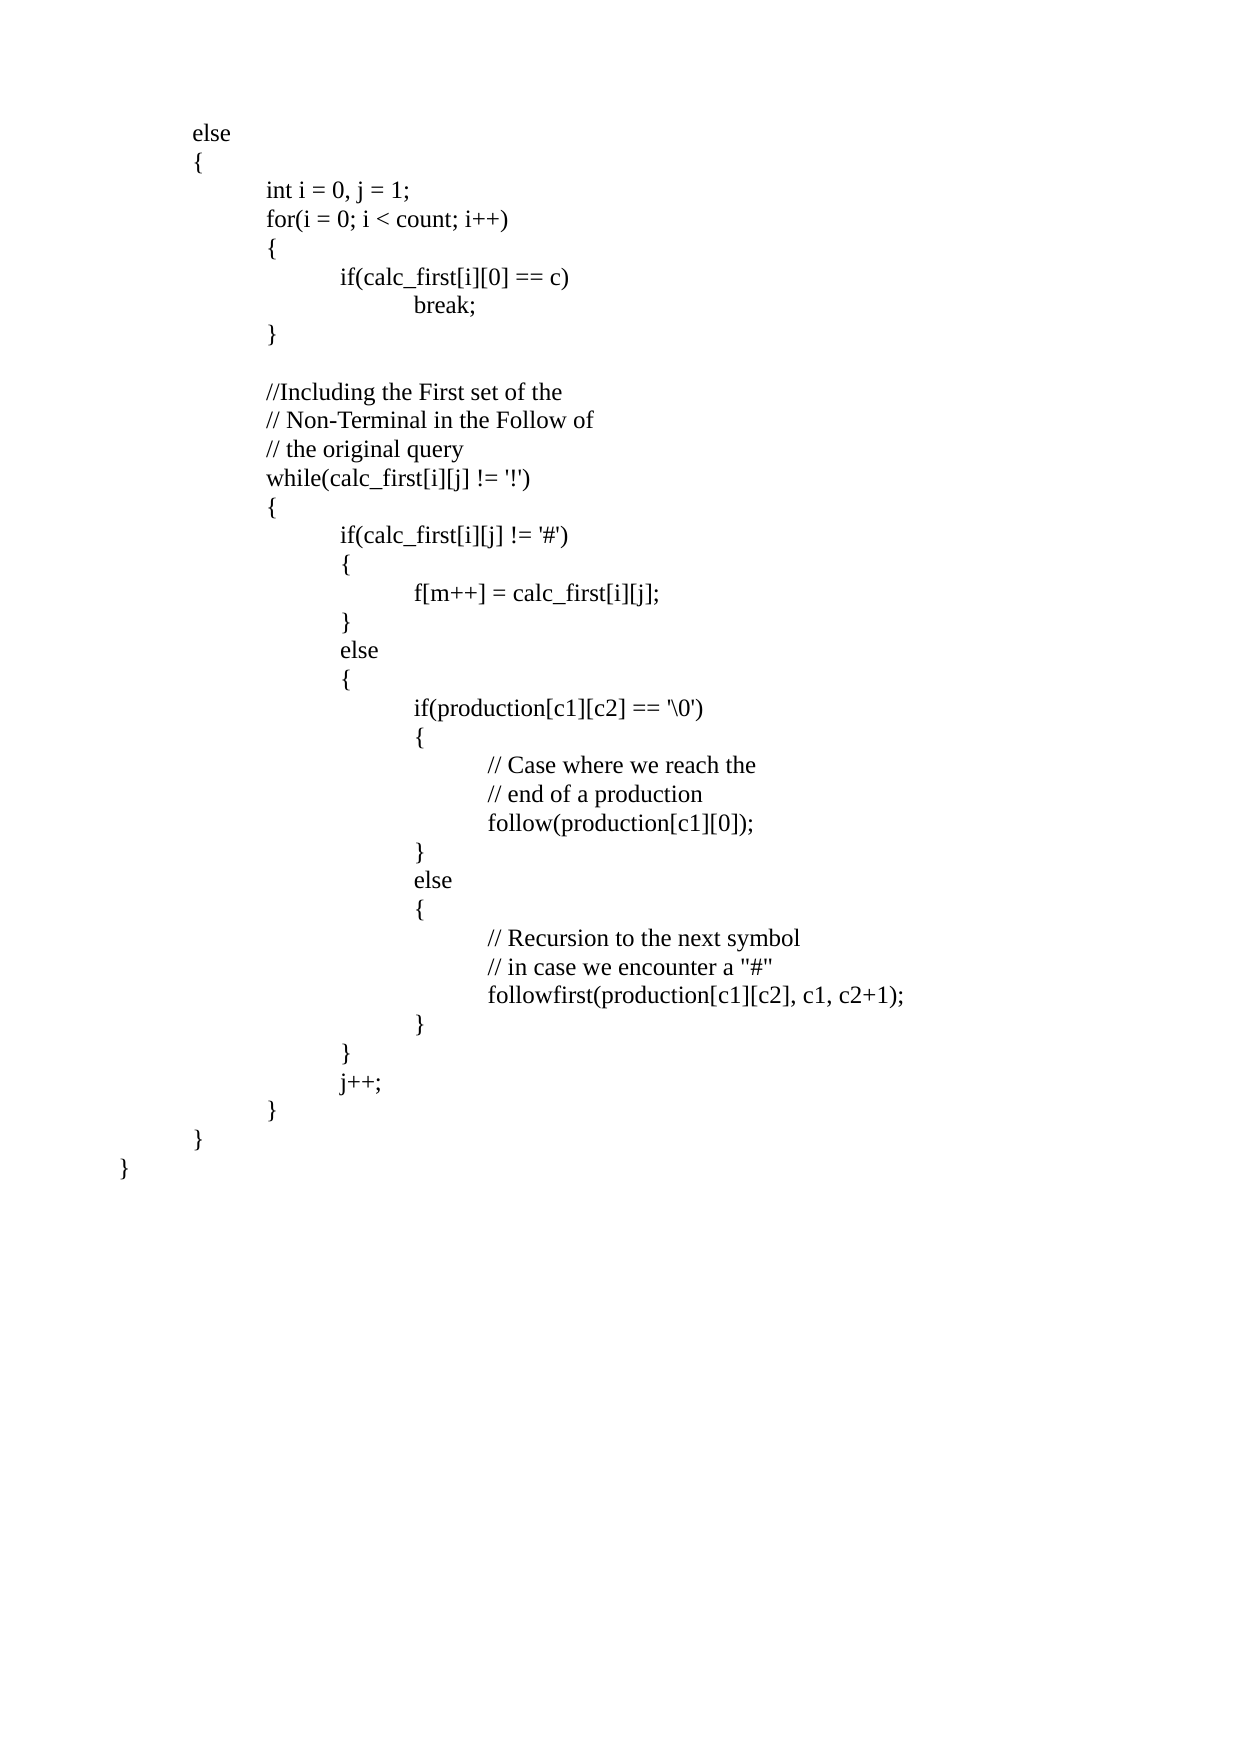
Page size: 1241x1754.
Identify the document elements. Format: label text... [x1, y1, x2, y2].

text { [118, 147, 1122, 176]
text } [118, 1124, 1122, 1153]
text // end of a production [118, 779, 1122, 808]
text if(calc_first[i][0] == c) [118, 262, 1122, 291]
text } [118, 837, 1122, 866]
text } [118, 1038, 1122, 1067]
text // Non-Terminal in the Follow of [118, 406, 1122, 434]
text // Recursion to the next symbol [118, 923, 1122, 952]
text else [118, 118, 1122, 147]
text f[m++] = calc_first[i][j]; [118, 578, 1122, 607]
text } [118, 607, 1122, 636]
text int i = 0, j = 1; [118, 176, 1122, 204]
text for(i = 0; i < count; i++) [118, 204, 1122, 233]
text { [118, 894, 1122, 923]
text // Case where we reach the [118, 751, 1122, 779]
text else [118, 866, 1122, 894]
text { [118, 492, 1122, 521]
text } [118, 1153, 1122, 1182]
text { [118, 549, 1122, 578]
text { [118, 233, 1122, 262]
text else [118, 636, 1122, 664]
text break; [118, 291, 1122, 319]
text followfirst(production[c1][c2], c1, c2+1); [118, 981, 1122, 1009]
text { [118, 722, 1122, 751]
text follow(production[c1][0]); [118, 808, 1122, 837]
text { [118, 664, 1122, 693]
text } [118, 1096, 1122, 1124]
text //Including the First set of the [118, 377, 1122, 406]
text while(calc_first[i][j] != '!') [118, 463, 1122, 492]
text if(production[c1][c2] == '\0') [118, 693, 1122, 722]
text } [118, 1009, 1122, 1038]
text j++; [118, 1067, 1122, 1096]
text if(calc_first[i][j] != '#') [118, 521, 1122, 549]
text // the original query [118, 434, 1122, 463]
text } [118, 319, 1122, 348]
text // in case we encounter a "#" [118, 952, 1122, 981]
